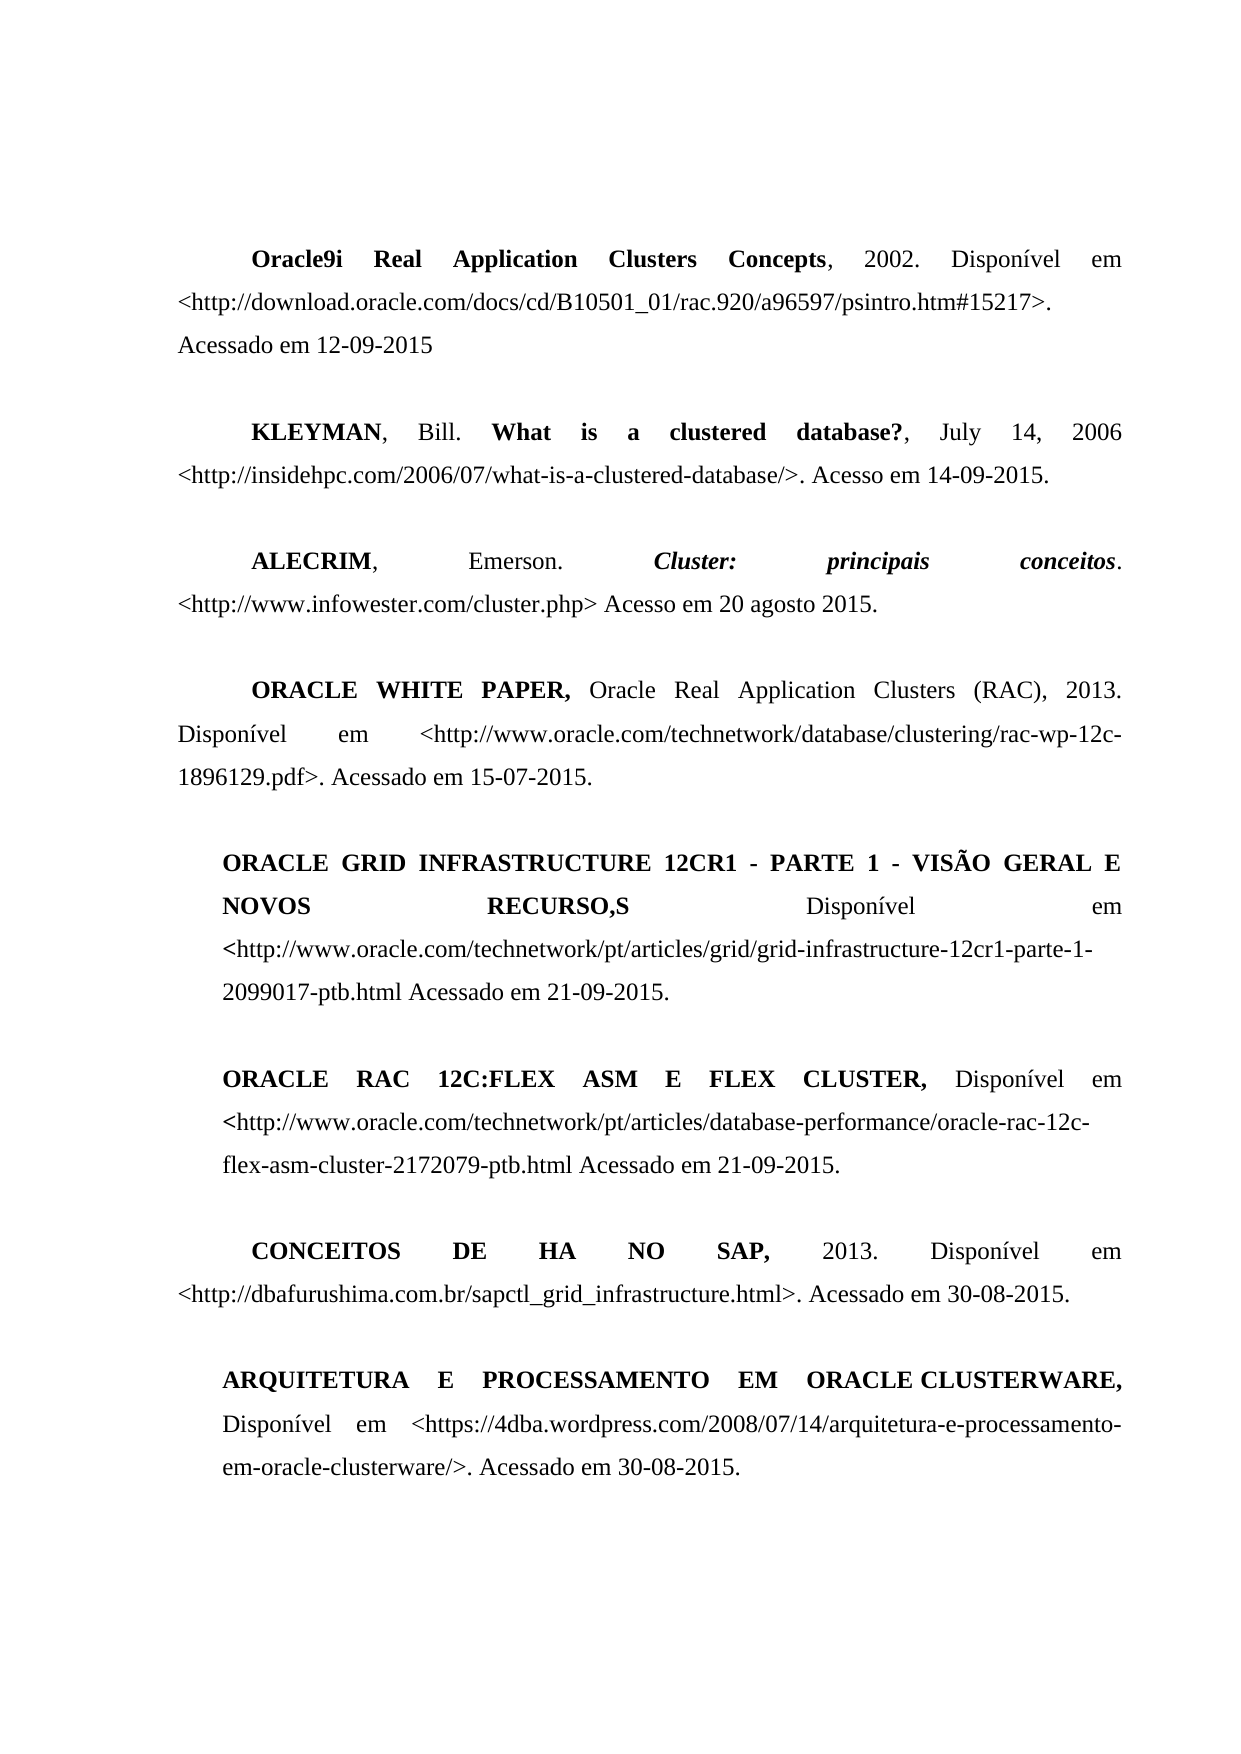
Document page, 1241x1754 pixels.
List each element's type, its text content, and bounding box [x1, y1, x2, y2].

text Oracle9i Real Application Clusters Concepts, 2002. Disponível em <http://download.oracle.com/docs/cd/B10501_01/rac.920/a96597/psintro.htm#15217>. Acessado em 12-09-2015 [177, 244, 1122, 359]
subtitle ARQUITETURA E PROCESSAMENTO EM ORACLE CLUSTERWARE, Disponível em <https://4dba.wordpress.com/2008/07/14/arquitetura-e-processamento-em-oracle-clusterware/>. Acessado em 30-08-2015. [222, 1366, 1122, 1481]
subtitle ORACLE GRID INFRASTRUCTURE 12CR1 - PARTE 1 - VISÃO GERAL E NOVOS RECURSO,S Disponível em <http://www.oracle.com/technetwork/pt/articles/grid/grid-infrastructure-12cr1-parte-1-2099017-ptb.html Acessado em 21-09-2015. [222, 848, 1122, 1006]
text KLEYMAN, Bill. What is a clustered database?, July 14, 2006 <http://insidehpc.com/2006/07/what-is-a-clustered-database/>. Acesso em 14-09-2015. [177, 417, 1122, 489]
text ALECRIM, Emerson. Cluster: principais conceitos. <http://www.infowester.com/cluster.php> Acesso em 20 agosto 2015. [177, 546, 1122, 618]
text CONCEITOS DE HA NO SAP, 2013. Disponível em <http://dbafurushima.com.br/sapctl_grid_infrastructure.html>. Acessado em 30-08-2015. [177, 1236, 1122, 1308]
subtitle ORACLE RAC 12C:FLEX ASM E FLEX CLUSTER, Disponível em <http://www.oracle.com/technetwork/pt/articles/database-performance/oracle-rac-12c-flex-asm-cluster-2172079-ptb.html Acessado em 21-09-2015. [222, 1064, 1122, 1179]
text ORACLE WHITE PAPER, Oracle Real Application Clusters (RAC), 2013. Disponível em <http://www.oracle.com/technetwork/database/clustering/rac-wp-12c-1896129.pdf>. Acessado em 15-07-2015. [177, 676, 1122, 791]
